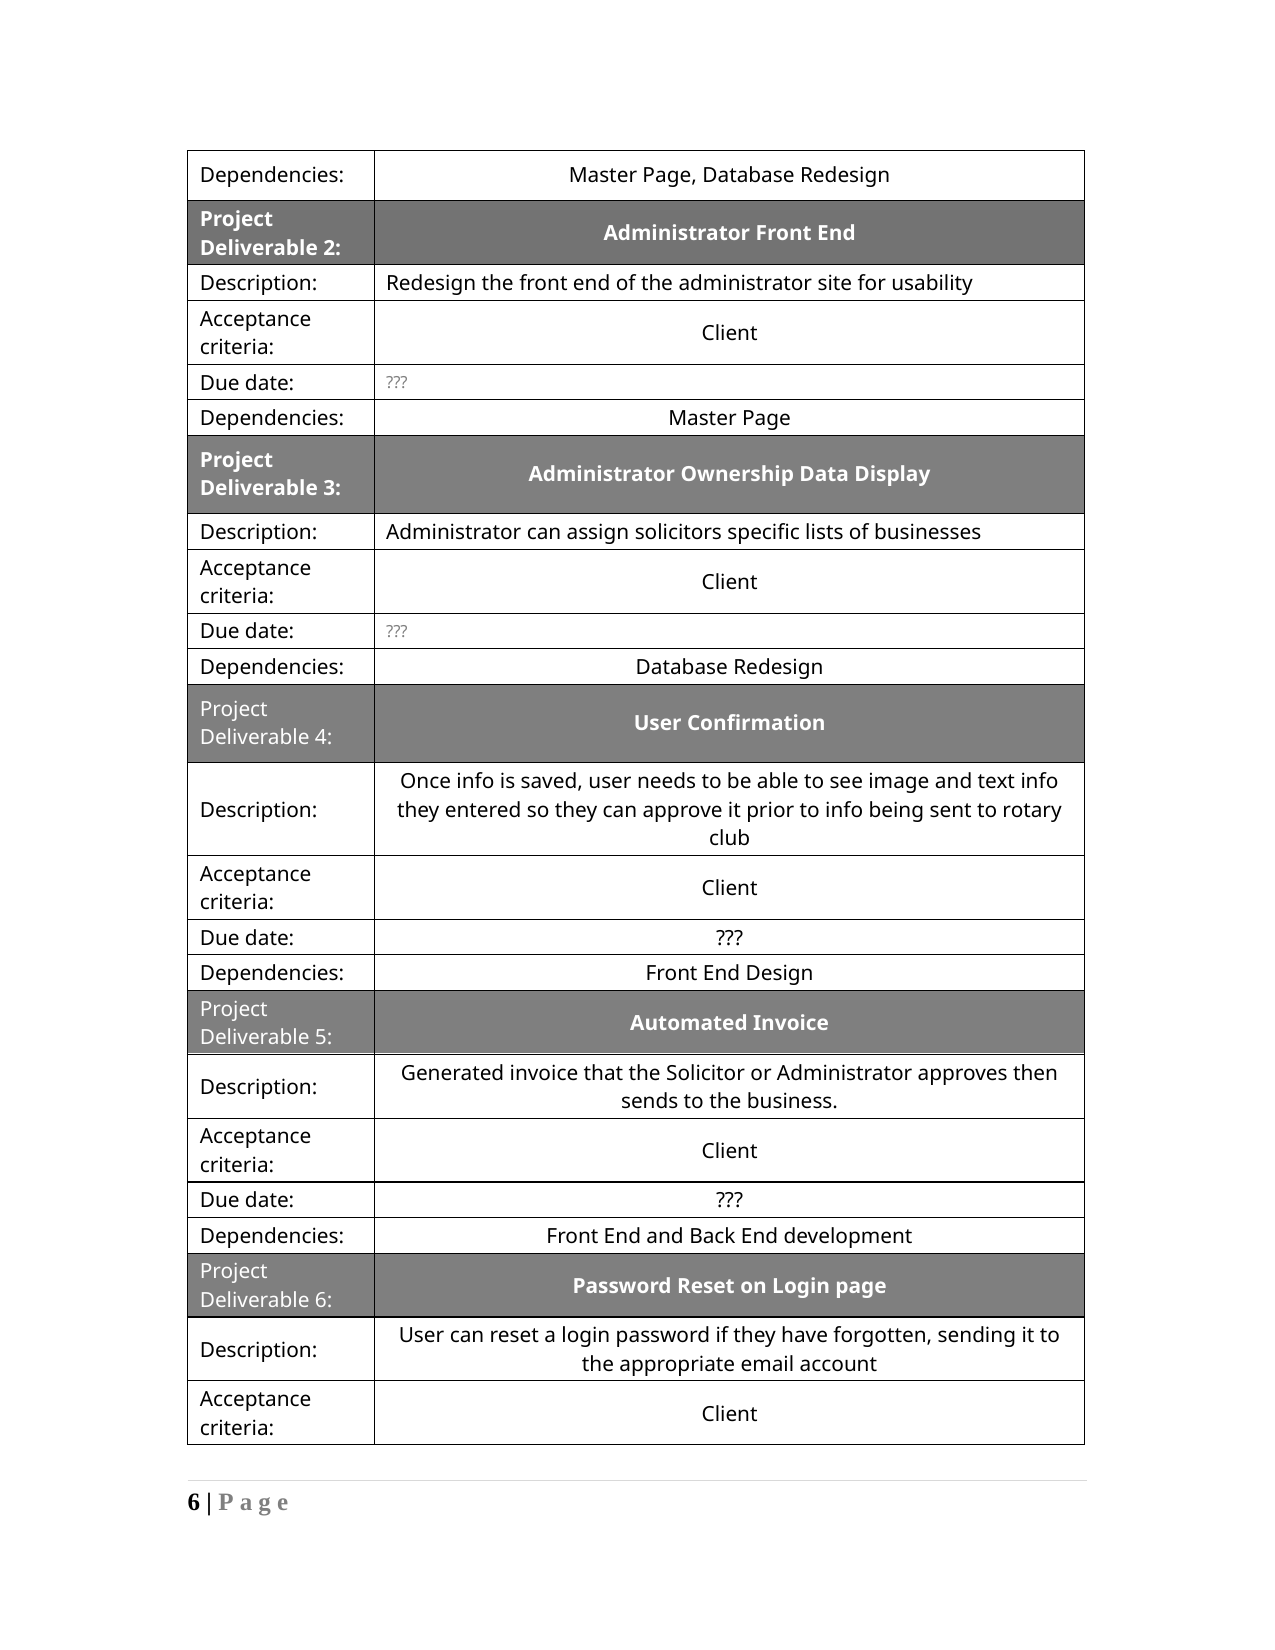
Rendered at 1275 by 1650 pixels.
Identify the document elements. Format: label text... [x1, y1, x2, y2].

table_cell Once info is saved, user needs to be able to see image and text info they entered so they can approve it prior to info being sent to rotary club [375, 763, 1084, 854]
table_cell ??? [375, 1183, 1084, 1217]
table_cell Acceptance criteria: [188, 856, 374, 918]
table_cell Dependencies: [188, 400, 374, 434]
table_cell Master Page, Database Redesign [375, 151, 1084, 200]
table_cell Password Reset on Login page [375, 1254, 1084, 1316]
table_cell Project Deliverable 4: [188, 685, 374, 762]
table_cell Automated Invoice [375, 991, 1084, 1053]
table_cell ??? [375, 614, 1084, 648]
table_cell Acceptance criteria: [188, 301, 374, 363]
table_cell Description: [188, 1055, 374, 1117]
table_cell Description: [188, 763, 374, 854]
table_cell Client [375, 301, 1084, 363]
table_cell Project Deliverable 2: [188, 201, 374, 264]
table_cell Description: [188, 265, 374, 299]
table_cell Client [375, 856, 1084, 918]
table_cell Due date: [188, 920, 374, 954]
table_cell Administrator Ownership Data Display [375, 436, 1084, 513]
table_cell Description: [188, 514, 374, 549]
table_cell Acceptance criteria: [188, 550, 374, 613]
table_cell Administrator can assign solicitors specific lists of businesses [375, 514, 1084, 549]
table_cell Dependencies: [188, 955, 374, 989]
table_cell Acceptance criteria: [188, 1119, 374, 1181]
table_cell ??? [375, 920, 1084, 954]
table_cell Client [375, 1381, 1084, 1444]
table_cell Redesign the front end of the administrator site for usability [375, 265, 1084, 299]
table_cell Due date: [188, 1183, 374, 1217]
table_cell Due date: [188, 365, 374, 399]
table_cell Dependencies: [188, 1218, 374, 1252]
table_cell Acceptance criteria: [188, 1381, 374, 1444]
table_cell Project Deliverable 6: [188, 1254, 374, 1316]
table_cell Description: [188, 1318, 374, 1380]
table_cell Dependencies: [188, 151, 374, 200]
table_cell Project Deliverable 5: [188, 991, 374, 1053]
table_cell Due date: [188, 614, 374, 648]
table_cell Master Page [375, 400, 1084, 434]
table_cell Administrator Front End [375, 201, 1084, 264]
table_cell Client [375, 550, 1084, 613]
table_cell Generated invoice that the Solicitor or Administrator approves then sends to the business. [375, 1055, 1084, 1117]
table_cell Database Redesign [375, 649, 1084, 684]
table_cell Dependencies: [188, 649, 374, 684]
table_cell ??? [375, 365, 1084, 399]
table_cell Client [375, 1119, 1084, 1181]
table_cell Project Deliverable 3: [188, 436, 374, 513]
table_cell Front End Design [375, 955, 1084, 989]
table_cell User Confirmation [375, 685, 1084, 762]
table_cell Front End and Back End development [375, 1218, 1084, 1252]
table_cell User can reset a login password if they have forgotten, sending it to the appropriate email account [375, 1318, 1084, 1380]
